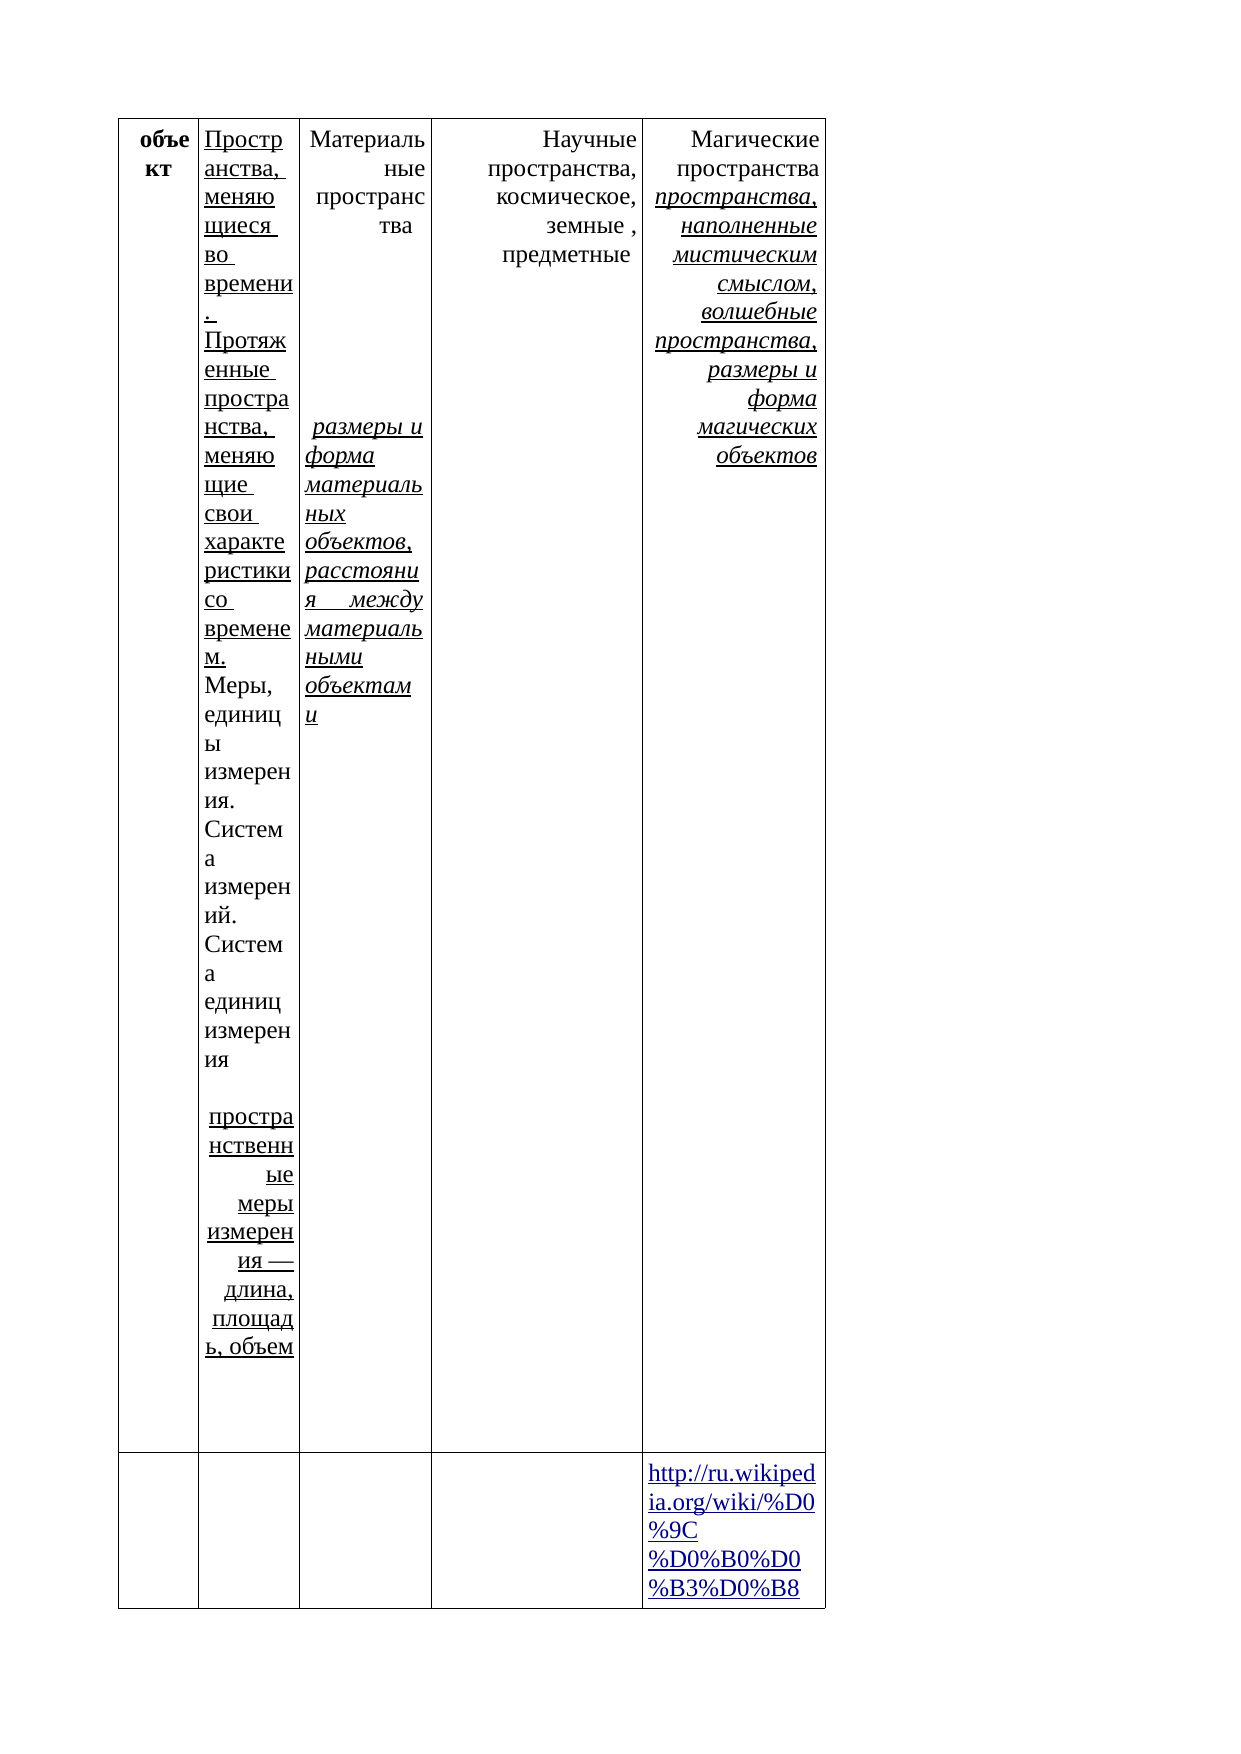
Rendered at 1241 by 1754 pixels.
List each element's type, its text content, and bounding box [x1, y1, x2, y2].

table_cell http://ru.wikipedia.org/wiki/%D0%9C%D0%B0%D0%B3%D0%B8 [643, 1453, 825, 1607]
table_header Материальные пространства размеры и форма материальных объектов, расстояния между материальными объектами [300, 119, 431, 1452]
table_cell [432, 1453, 642, 1607]
table_cell [199, 1453, 299, 1607]
table_header Магические пространства пространства, наполненные мистическим смыслом, волшебные пространства, размеры и форма магических объектов [643, 119, 825, 1452]
table_header объект [119, 119, 198, 1452]
table_header Научные пространства, космическое, земные , предметные [432, 119, 642, 1452]
table_header Пространства, меняющиеся во времени. Протяженные пространства, меняющие свои характеристики со временем. Меры, единицы измерения. Система измерений. Система единиц измерения пространственные меры измерения — длина, площадь, объем [199, 119, 299, 1452]
table_cell [119, 1453, 198, 1607]
table_cell [300, 1453, 431, 1607]
